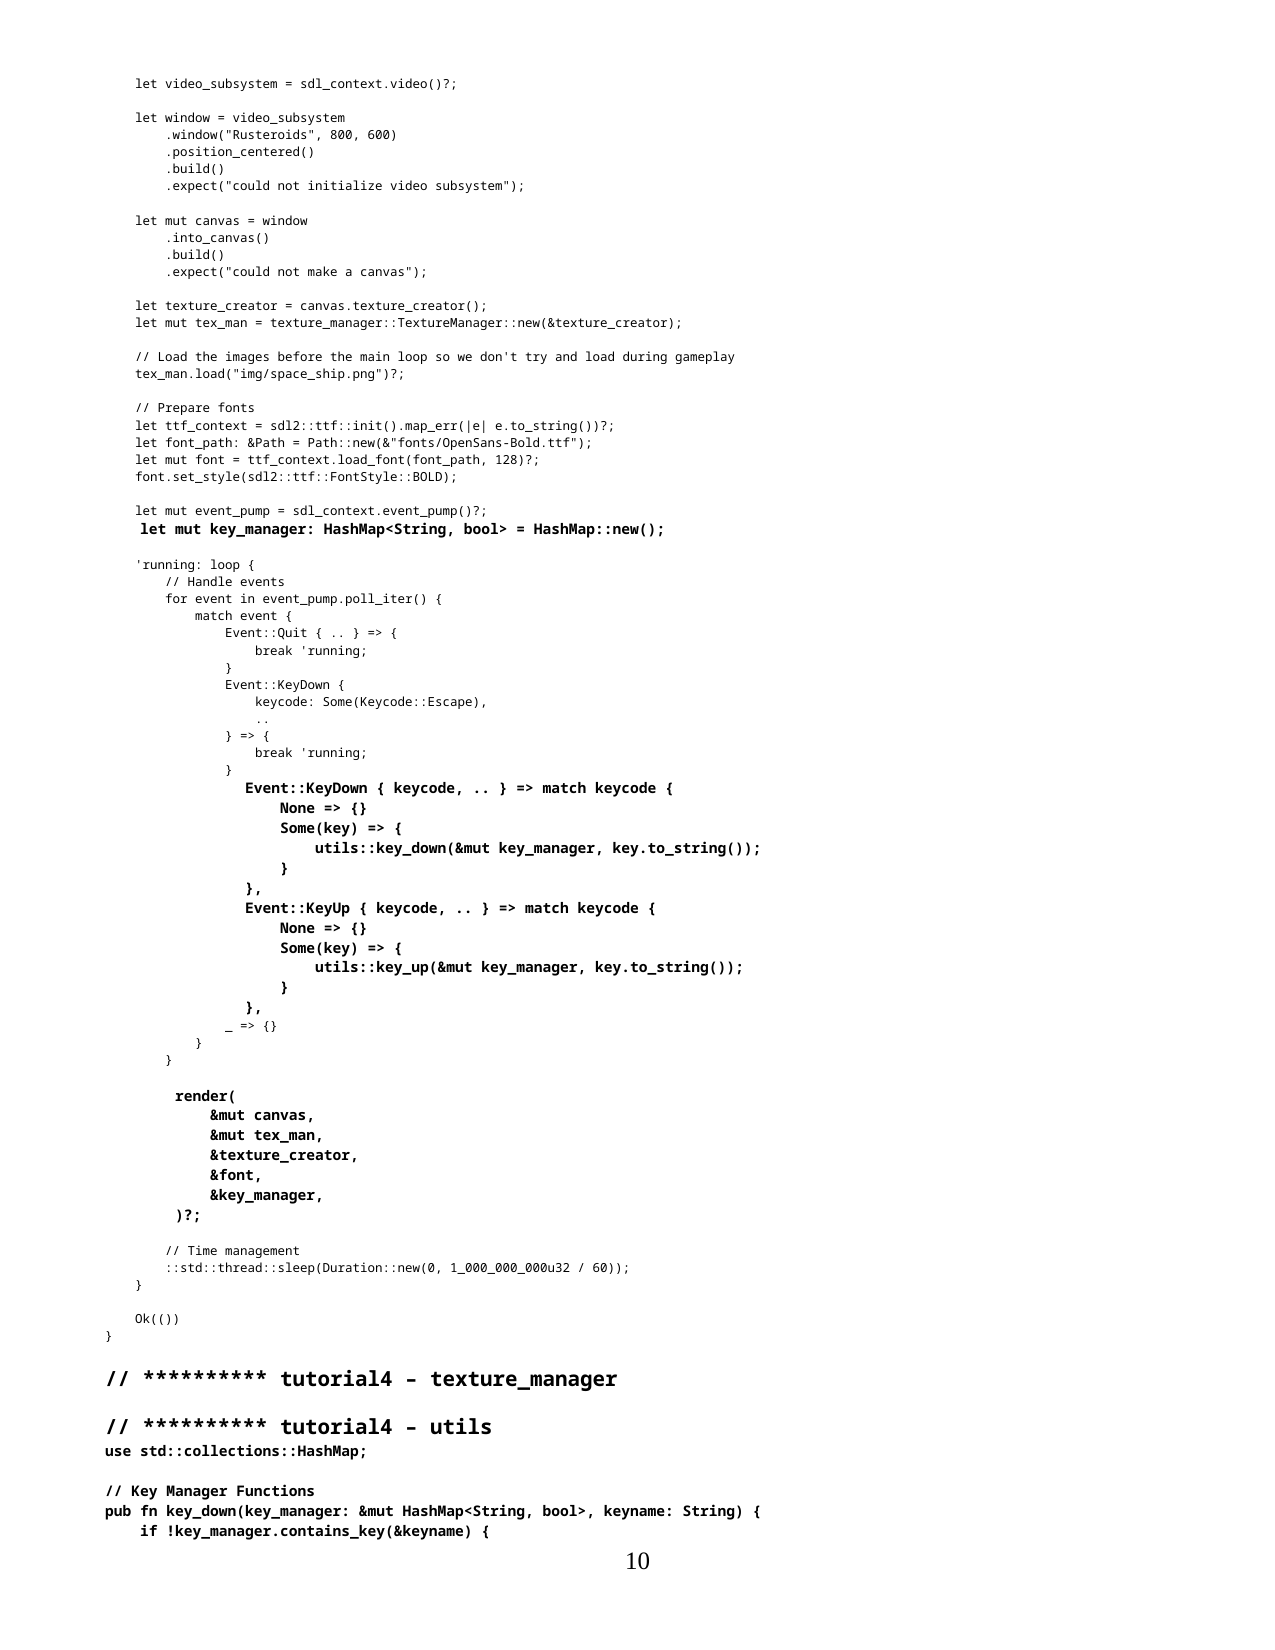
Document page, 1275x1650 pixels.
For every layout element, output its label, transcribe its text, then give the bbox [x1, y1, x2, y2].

text &mut canvas, [105, 1105, 1170, 1125]
text keycode: Some(Keycode::Escape), [105, 693, 1170, 710]
text &texture_creator, [105, 1145, 1170, 1165]
text &key_manager, [105, 1185, 1170, 1205]
text } [105, 1327, 1170, 1344]
text ::std::thread::sleep(Duration::new(0, 1_000_000_000u32 / 60)); [105, 1259, 1170, 1276]
text } [105, 761, 1170, 778]
text } [105, 977, 1170, 997]
text for event in event_pump.poll_iter() { [105, 590, 1170, 607]
text .position_centered() [105, 143, 1170, 160]
text // Key Manager Functions [105, 1481, 1170, 1501]
text )?; [105, 1205, 1170, 1224]
text let video_subsystem = sdl_context.video()?; [105, 75, 1170, 92]
text let window = video_subsystem [105, 109, 1170, 126]
text utils::key_down(&mut key_manager, key.to_string()); [105, 838, 1170, 858]
text pub fn key_down(key_manager: &mut HashMap<String, bool>, keyname: String) { [105, 1501, 1170, 1520]
text .. [105, 710, 1170, 727]
text let mut tex_man = texture_manager::TextureManager::new(&texture_creator); [105, 314, 1170, 331]
text let texture_creator = canvas.texture_creator(); [105, 297, 1170, 314]
text } [105, 1276, 1170, 1293]
text tex_man.load("img/space_ship.png")?; [105, 365, 1170, 382]
text } [105, 659, 1170, 676]
text } [105, 858, 1170, 878]
text .build() [105, 246, 1170, 263]
text match event { [105, 607, 1170, 624]
text .build() [105, 160, 1170, 177]
text Ok(()) [105, 1310, 1170, 1327]
text // ********** tutorial4 – utils [105, 1412, 1170, 1441]
text // Prepare fonts [105, 399, 1170, 417]
text use std::collections::HashMap; [105, 1441, 1170, 1461]
text let mut key_manager: HashMap<String, bool> = HashMap::new(); [105, 519, 1170, 539]
text &mut tex_man, [105, 1125, 1170, 1145]
text font.set_style(sdl2::ttf::FontStyle::BOLD); [105, 468, 1170, 485]
text Event::KeyDown { [105, 676, 1170, 693]
text None => {} [105, 798, 1170, 818]
text } => { [105, 727, 1170, 744]
text } [105, 1034, 1170, 1051]
text let mut canvas = window [105, 212, 1170, 229]
text Event::Quit { .. } => { [105, 624, 1170, 642]
text render( [105, 1085, 1170, 1105]
text break 'running; [105, 642, 1170, 659]
text Some(key) => { [105, 937, 1170, 957]
text _ => {} [105, 1017, 1170, 1034]
text .expect("could not initialize video subsystem"); [105, 177, 1170, 194]
text utils::key_up(&mut key_manager, key.to_string()); [105, 957, 1170, 977]
text 'running: loop { [105, 556, 1170, 573]
text }, [105, 878, 1170, 898]
text } [105, 1051, 1170, 1068]
text Some(key) => { [105, 818, 1170, 838]
text let font_path: &Path = Path::new(&"fonts/OpenSans-Bold.ttf"); [105, 434, 1170, 451]
text let mut event_pump = sdl_context.event_pump()?; [105, 502, 1170, 519]
text }, [105, 997, 1170, 1017]
text Event::KeyDown { keycode, .. } => match keycode { [105, 778, 1170, 798]
text &font, [105, 1165, 1170, 1185]
text let ttf_context = sdl2::ttf::init().map_err(|e| e.to_string())?; [105, 417, 1170, 434]
text None => {} [105, 917, 1170, 937]
text .into_canvas() [105, 229, 1170, 246]
text let mut font = ttf_context.load_font(font_path, 128)?; [105, 451, 1170, 468]
text if !key_manager.contains_key(&keyname) { [105, 1520, 1170, 1540]
text // Load the images before the main loop so we don't try and load during gameplay [105, 348, 1170, 365]
text // Handle events [105, 573, 1170, 590]
text .window("Rusteroids", 800, 600) [105, 126, 1170, 143]
text // Time management [105, 1242, 1170, 1259]
text // ********** tutorial4 – texture_manager [105, 1364, 1170, 1392]
text break 'running; [105, 744, 1170, 761]
text Event::KeyUp { keycode, .. } => match keycode { [105, 898, 1170, 917]
text .expect("could not make a canvas"); [105, 263, 1170, 280]
